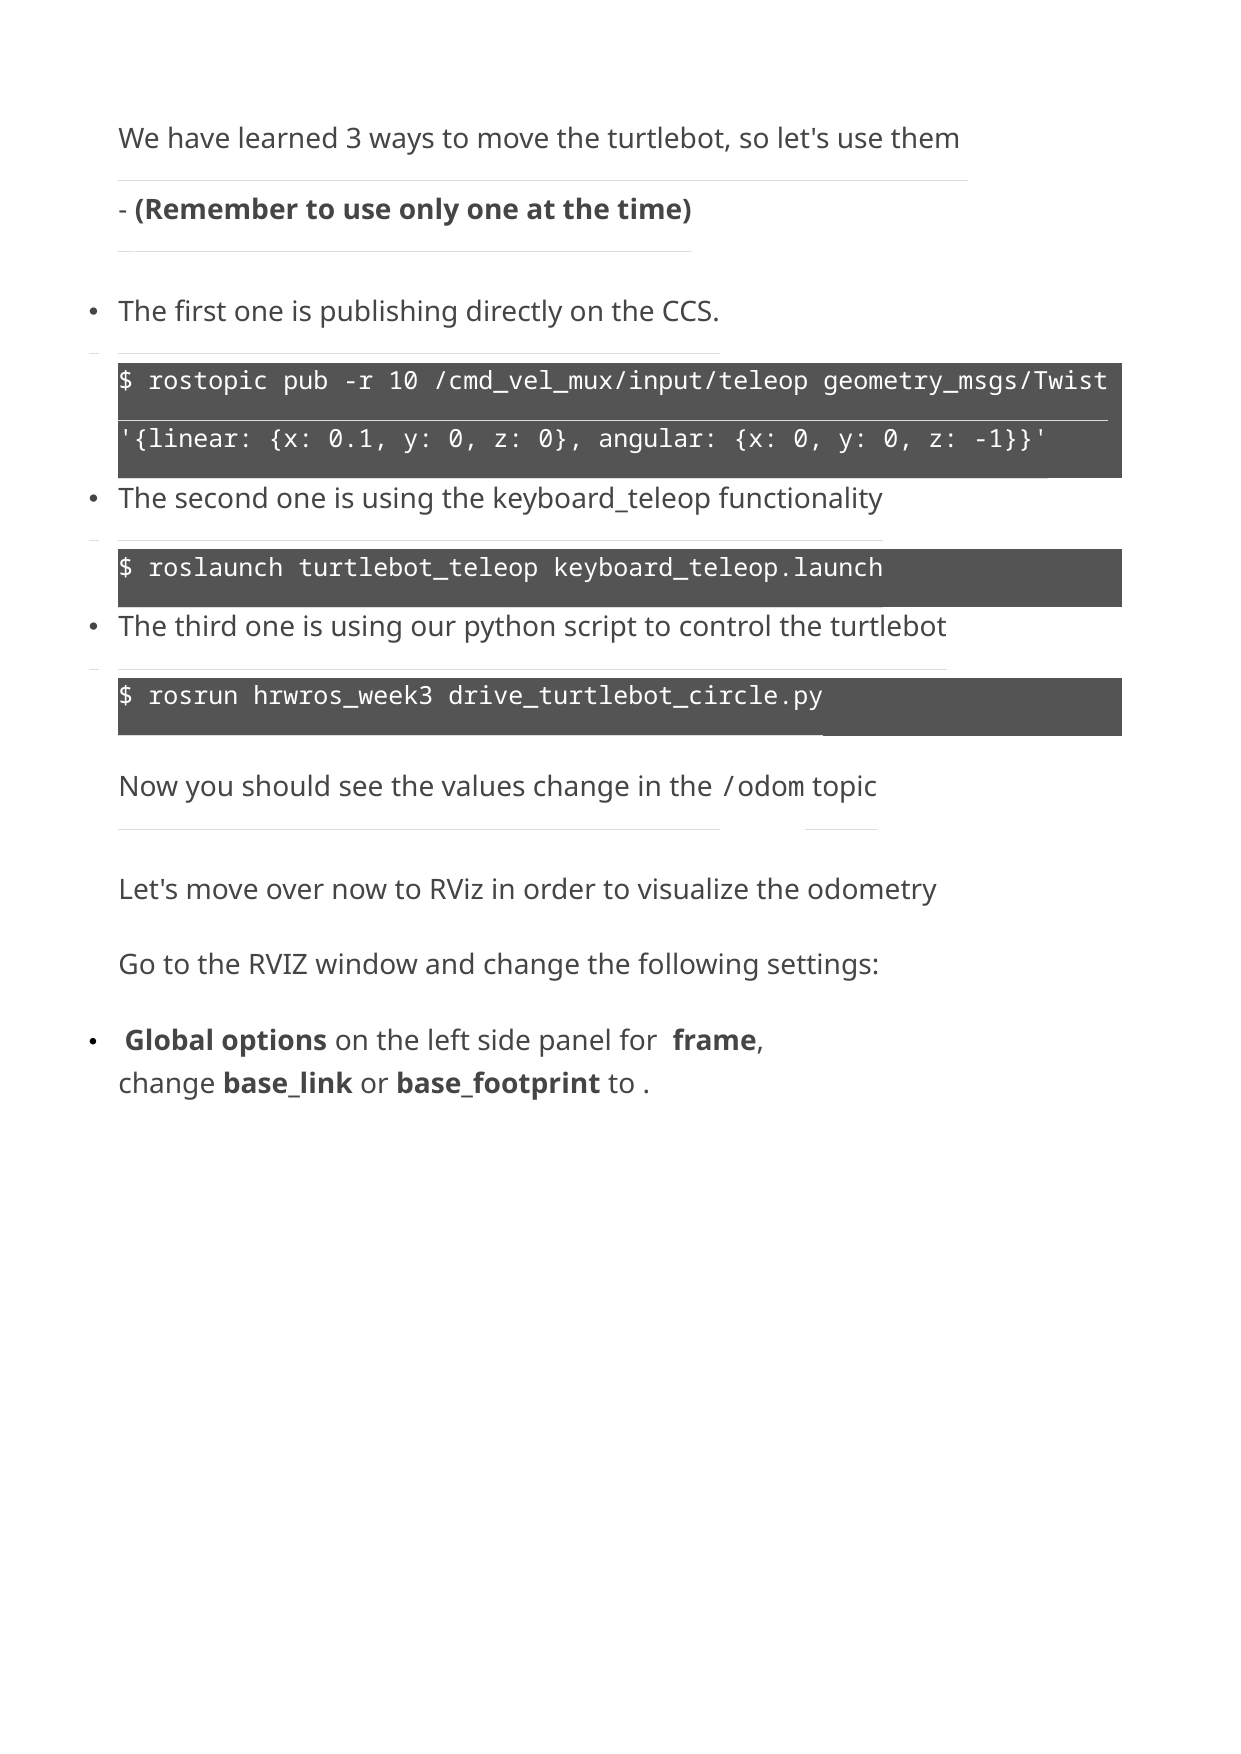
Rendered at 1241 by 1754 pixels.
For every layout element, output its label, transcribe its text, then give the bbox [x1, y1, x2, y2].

text We have learned 3 ways to move the turtlebot, so let's use them - (Remember to use only one at the time) [118, 118, 1122, 251]
text Let's move over now to RViz in order to visualize the odometry [118, 869, 1122, 907]
text Go to the RVIZ window and change the following settings: [118, 944, 1122, 983]
list The third one is using our python script to control the turtlebot [118, 607, 1122, 669]
text $ roslaunch turtlebot_teleop keyboard_teleop.launch [118, 549, 1122, 607]
text Now you should see the values change in the /odom topic [118, 767, 1122, 829]
list The second one is using the keyboard_teleop functionality [118, 478, 1122, 540]
list The first one is publishing directly on the CCS. [118, 292, 1122, 353]
text $ rosrun hrwros_week3 drive_turtlebot_circle.py [118, 678, 1122, 736]
text $ rostopic pub -r 10 /cmd_vel_mux/input/teleop geometry_msgs/Twist '{linear: {x: 0.1, y: 0, z: 0}, angular: {x: 0, y: 0, z: -1}}' [118, 363, 1122, 478]
list Global options on the left side panel for frame, change base_link or base_footprint to . [118, 1020, 1122, 1102]
